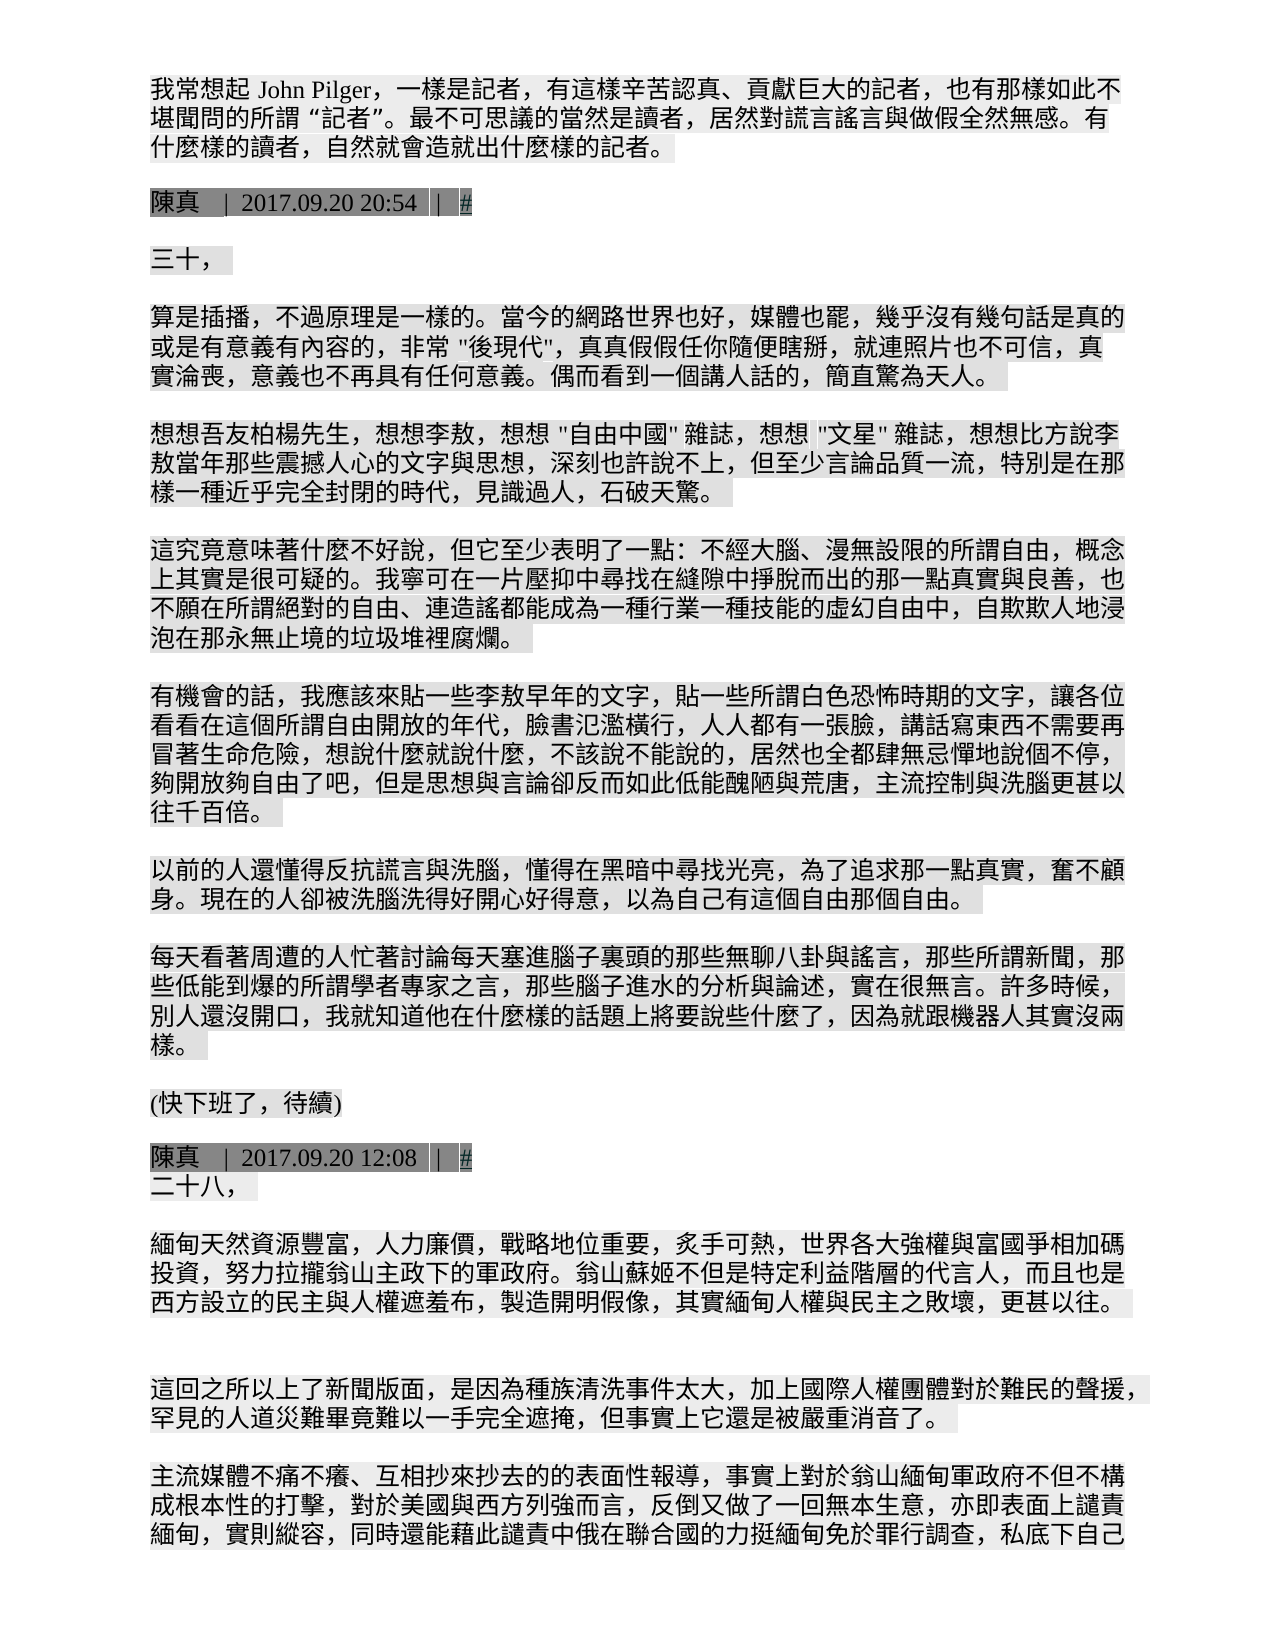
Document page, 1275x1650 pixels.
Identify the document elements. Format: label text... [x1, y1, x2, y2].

text 二十八， 緬甸天然資源豐富，人力廉價，戰略地位重要，炙手可熱，世界各大強權與富國爭相加碼投資，努力拉攏翁山主政下的軍政府。翁山蘇姬不但是特定利益階層的代言人，而且也是西方設立的民主與人權遮羞布，製造開明假像，其實緬甸人權與民主之敗壞，更甚以往。 這回之所以上了新聞版面，是因為種族清洗事件太大，加上國際人權團體對於難民的聲援，罕見的人道災難畢竟難以一手完全遮掩，但事實上它還是被嚴重消音了。 主流媒體不痛不癢、互相抄來抄去的的表面性報導，事實上對於翁山緬甸軍政府不但不構成根本性的打擊，對於美國與西方列強而言，反倒又做了一回無本生意，亦即表面上譴責緬甸，實則縱容，同時還能藉此譴責中俄在聯合國的力挺緬甸免於罪行調查，私底下自己卻又鬆綁法令，加強與緬甸的軍事同盟與擴大投資。 比方說，打從2012年起，美國便熱烈邀請緬甸加入號稱全世界最大的多國軍事演習。美緬此一軍事結盟，當時就曾引起 “國際特赦組織” 與 “人權觀察組織” 的譴責與相關內幕曝光。 另一方面，對於爭相想在緬甸獲得好處的世界各國而言，清除少數民族又何嘗不是好事一樁，即便在敵人—中國—的後院鬧出一點事來，最大的受害者也不會是美國，而是中國；同時還能藉機操弄東協各國之間的矛盾與衝突，給中國主導的東協加幾與一帶一路搞一點深具實質性的破壞。 簡單說就是一舉數得。WSWS 形容這是西方與美國的一種 “棍棒與葫蘿蔔” 的兩手策略。一下給你抱抱，餵你糖吃，一下又打打你的小手心，說你不乖哦，說你跟中國走太近。 二十九， 至於翁山蘇姬顯然也是以此自我期許，期許自己能夠在中西各方勢力中扮演一個政治玩家，而非人權與民主的捍衛者，更不是什麼 “愛與非暴力” 的信徒。 翁山蘇姬與軍政府的混合體最早始自2008年，也就是歐巴馬一上台差不多隔年（2009年）就整個政策轉向，重返亞太，圍堵中國，而翁山蘇姬對於軍政府的敵對態度與制裁立場竟然也隨著整個改變，所有罪行竟然一筆勾銷。 直到目前為止，看不出翁山軍政府和美國與西方的關係有什麼明顯的變化。如果有什麼改變的話，那就是比以往更加緊密，不管是在軍事上或經濟上，都是如此；而且美國與西方的這種改變是相當制度性與全面性的，而非僅僅某些事件與個別項目上的合作。 倒是緬甸對於中國態度很曖昧，一下冷一下熱，大玩兩面手法。 [150, 1172, 1125, 1550]
text 三十， 算是插播，不過原理是一樣的。當今的網路世界也好，媒體也罷，幾乎沒有幾句話是真的或是有意義有內容的，非常 "後現代"，真真假假任你隨便瞎掰，就連照片也不可信，真實淪喪，意義也不再具有任何意義。偶而看到一個講人話的，簡直驚為天人。 想想吾友柏楊先生，想想李敖，想想 "自由中國" 雜誌，想想 "文星" 雜誌，想想比方說李敖當年那些震撼人心的文字與思想，深刻也許說不上，但至少言論品質一流，特別是在那樣一種近乎完全封閉的時代，見識過人，石破天驚。 這究竟意味著什麼不好說，但它至少表明了一點：不經大腦、漫無設限的所謂自由，概念上其實是很可疑的。我寧可在一片壓抑中尋找在縫隙中掙脫而出的那一點真實與良善，也不願在所謂絕對的自由、連造謠都能成為一種行業一種技能的虛幻自由中，自欺欺人地浸泡在那永無止境的垃圾堆裡腐爛。 有機會的話，我應該來貼一些李敖早年的文字，貼一些所謂白色恐怖時期的文字，讓各位看看在這個所謂自由開放的年代，臉書氾濫橫行，人人都有一張臉，講話寫東西不需要再冒著生命危險，想說什麼就說什麼，不該說不能說的，居然也全都肆無忌憚地說個不停，夠開放夠自由了吧，但是思想與言論卻反而如此低能醜陋與荒唐，主流控制與洗腦更甚以往千百倍。 以前的人還懂得反抗謊言與洗腦，懂得在黑暗中尋找光亮，為了追求那一點真實，奮不顧身。現在的人卻被洗腦洗得好開心好得意，以為自己有這個自由那個自由。 每天看著周遭的人忙著討論每天塞進腦子裏頭的那些無聊八卦與謠言，那些所謂新聞，那些低能到爆的所謂學者專家之言，那些腦子進水的分析與論述，實在很無言。許多時候，別人還沒開口，我就知道他在什麼樣的話題上將要說些什麼了，因為就跟機器人其實沒兩樣。 (快下班了，待續) [150, 217, 1125, 1118]
text 陳真 | 2017.09.20 20:54 | # [150, 188, 1125, 217]
text 三十一， 這也是插播，做為一個謊言實例。今天看到一則 “新聞”，又有個脫北者爆料了（當然一定又是美女，好像只有美女才會脫北似的），說金正恩如何如何荒淫無道，經常派出爪牙到中學挑選美女，強行拉走。這位脫北爆料者還說這是她親眼目睹呢。 被挑中者，還必須先驗明正身，證明是處女才行，才夠格充當金正恩的性奴隸。而且還說什麼金正恩很喜歡跟性奴女學生們玩遊戲，玩輸的就要把陰毛剃光以示懲罰。至於被金正恩玩膩了的女學生，就 “丟給” 高官當妻妾，做為獎品，讓他們繼續玩。 你只要在Google打入 “金正恩”，跳出來的中文 “新聞” 很多就是這一類。你信嗎？有可能嗎？即便是蔣家掌權的年代都沒有人能知道蔣家人平常到底怎麼生活，根本一無所知，更何況更為神祕千百倍的金氏王朝；有可能玩女人玩到連什麼剃陰毛都被一大堆人給聽到或看到？然後爆料者在全世界巡迴呼籲，又是演講，又是座談，又是出書，到處宣揚金正恩的各種 “暴政內幕”，你信嗎？ 這兩天，台灣媒體還加碼爆料說，美國有個神祕的什麼私人情報團，透過網路監控，證實金正恩和北韓高官們每天看A 片，玩臉書。如果連這種 “新聞” 你也信，那我真是服了你。 上上個月，就有個什麼世界著名的脫北者（當然又是美女，而且媒體還封她是 “最美” 的脫北者），應邀來到台灣，巡迴全台演講，好像還上電視（最沒水準的 “公視”），宣揚金正恩如何奢靡荒淫的暴政，連金正恩一餐吃幾萬塊她居然也都知道。 這裏有 “最美的脫北者” 照片： https://goo.gl/cyNdRT 不但爆料金正恩暴政內幕，順便為自己 “暢銷全球” 的新書打廣告，西方還封她是什麼 “全球最受矚目的TED演講者”，TED不知道是什麼東西，聽起來應該是很炫很流行。越炫越流行的東西我通常也越不感興趣，因為往往也越沒有營養。 “最美的脫北者” 不但指控北韓暴政，來到台灣當然更要指控中國暴政，而且還聲援劉曉波呢，並且呼籲世人面對違反人權的暴政時，”絕不能沉默”，激昂慷慨一番，最後結論當然就是 “暴政必亡”、”共產必亡”。至於台灣呢，當然是民主聖地，自由與人權的寶島。 看起來，這位脫北者還挺有 “現實感” 的，挺能跟得上時代，不請她加入民進黨，真是浪費了人才。不過，她爆的那些料，你信嗎？我在今年8月25日的留言裏不是揭穿了一堆假新聞嗎，比方說什麼金正恩花幾億元買三角褲送給性奴團。忘記內文的，請自行回頭查閱。這些假新聞，就是這位 “最美的脫北者” 爆的料。中港台媒體與諸多網路，不分藍綠，照單全收。 讓我對媒體感到厭惡的並非犯錯，而是故意犯錯之後，即使被拆穿，他還是照樣繼續撒謊撒到底。做為一個記者，做為一個報社，做為一家電視台，做為一個網站，居然絲毫不把基本事實的正確性當一回事。 更讓人驚訝的是，閱聽大眾其實也根本不在乎真假。這年頭，特別是在這島上，“真實” 似乎完全失去意義，詐騙造謠與抹黑被視為一種合法且合情合理的常態手段。 比方說台式選舉，就是比賽搞詐騙，搞抹黑，搞演技，搞嫁禍，搞自編自導自演。人渣黨及其周邊每個尾巴黨以及最近又開始被主流媒體炒作捧紅的柯啥咪，全是這方面的大內高手。如果有人以為人渣黨和柯啥咪鬧翻，那真的是腦袋進水了。那是在演雙簧啦，先把國民黨給邊緣化再說。題外話。 回到這位 “最美的脫北者”，不但爆料金氏王朝之荒淫無道，媒體上甚至還有圖為證呢。請看，連金正恩他老爸金正日都是色鬼。你看看，旁邊幾個腐敗的北韓高官，看到短裙性奴美女還色瞇瞇地笑呢： https://goo.gl/SLRNik 不過，請再看我花兩秒鐘就找到的這一張照片： https://goo.gl/tPv5Rg 現在是怎樣？移形幻術嗎？還是乾坤大挪移？左邊金正日及一票色男人的表情與動作完全一模一樣，短裙性奴美女們卻不見了，變成一排女軍官。兩張照片中，必有一張是假的，你覺得是哪一張？ 還有哦，爆料還沒完哦。你看這張，金正日金正恩這對父子簡直就是一對色狼，居然正在檢視泳裝美女性奴，還盯著倫家的屁股看呢： https://goo.gl/GtbvtW 可是，你再看看我花三秒鐘就找到的這一張： https://goo.gl/871iir 怎麼男主角換人了？其它的人物與角度一概沒變，完全一模一樣。兩張照片中，必有一張是假的，你覺得是哪一張？ 我有時會寫信給報社，跟他們說你們報導的內容是謠言或有錯誤，幾乎不曾有人回信致謝，更不用說更正錯誤，並向讀者致歉。至於因此辭職下台或被開除，那就更不可能了。一個記者越會造謠做假，很可能反而會更吃香，更加飛黃騰達。不信的話，請你把我拆穿的這些照片資料，寄給聯合報、自由人渣報、蘋果日報、三立電視台及綠油油的公視，請他們更正錯誤，看看有沒有人會理你。 我的結論就是沒什麼話好說。世態若此，很無言。人們從各種洗腦謊言與胡扯瞎掰中，似乎獲得某種奇怪的娛樂快感，以致於不覺得是非對錯與真假有啥重要。 我常想起 John Pilger，一樣是記者，有這樣辛苦認真、貢獻巨大的記者，也有那樣如此不堪聞問的所謂 “記者”。最不可思議的當然是讀者，居然對謊言謠言與做假全然無感。有什麼樣的讀者，自然就會造就出什麼樣的記者。 [150, 75, 1125, 163]
text 陳真 | 2017.09.20 12:08 | # [150, 1143, 1125, 1172]
